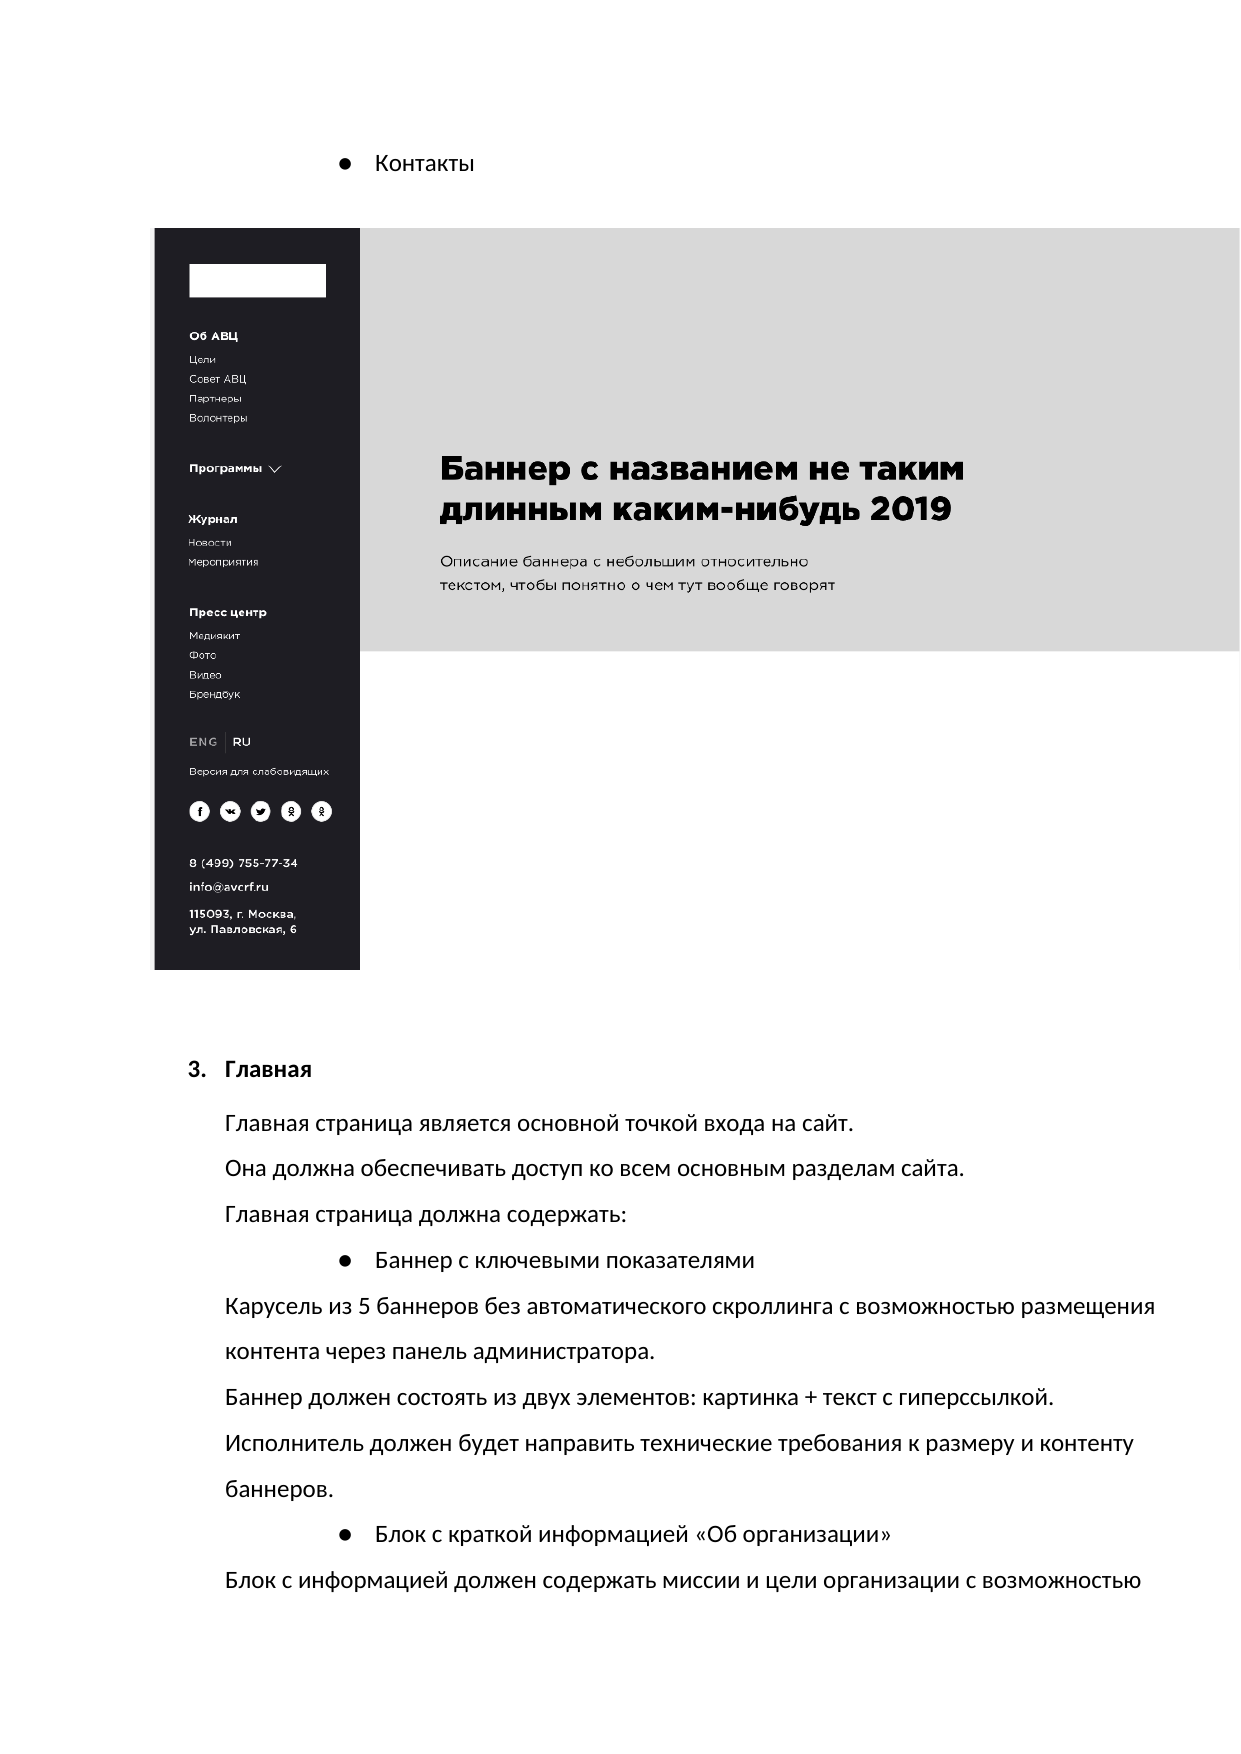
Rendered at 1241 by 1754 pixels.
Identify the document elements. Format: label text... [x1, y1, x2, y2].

picture [150, 228, 1241, 970]
text Она должна обеспечивать доступ ко всем основным разделам сайта. [225, 1153, 1240, 1183]
text Баннер должен состоять из двух элементов: картинка + текст с гиперссылкой. [225, 1381, 1240, 1412]
list Блок с краткой информацией «Об организации» [337, 1518, 1240, 1549]
text Исполнитель должен будет направить технические требования к размеру и контенту баннеров. [225, 1427, 1240, 1503]
text Блок с информацией должен содержать миссии и цели организации с возможностью [225, 1564, 1240, 1595]
text Карусель из 5 баннеров без автоматического скроллинга с возможностью размещения контента через панель администратора. [225, 1290, 1240, 1366]
text Главная страница должна содержать: [225, 1198, 1240, 1229]
list Контакты [337, 148, 1240, 178]
text Главная страница является основной точкой входа на сайт. [225, 1107, 1240, 1137]
list Баннер с ключевыми показателями [337, 1244, 1240, 1274]
subtitle Главная [187, 1053, 1240, 1083]
